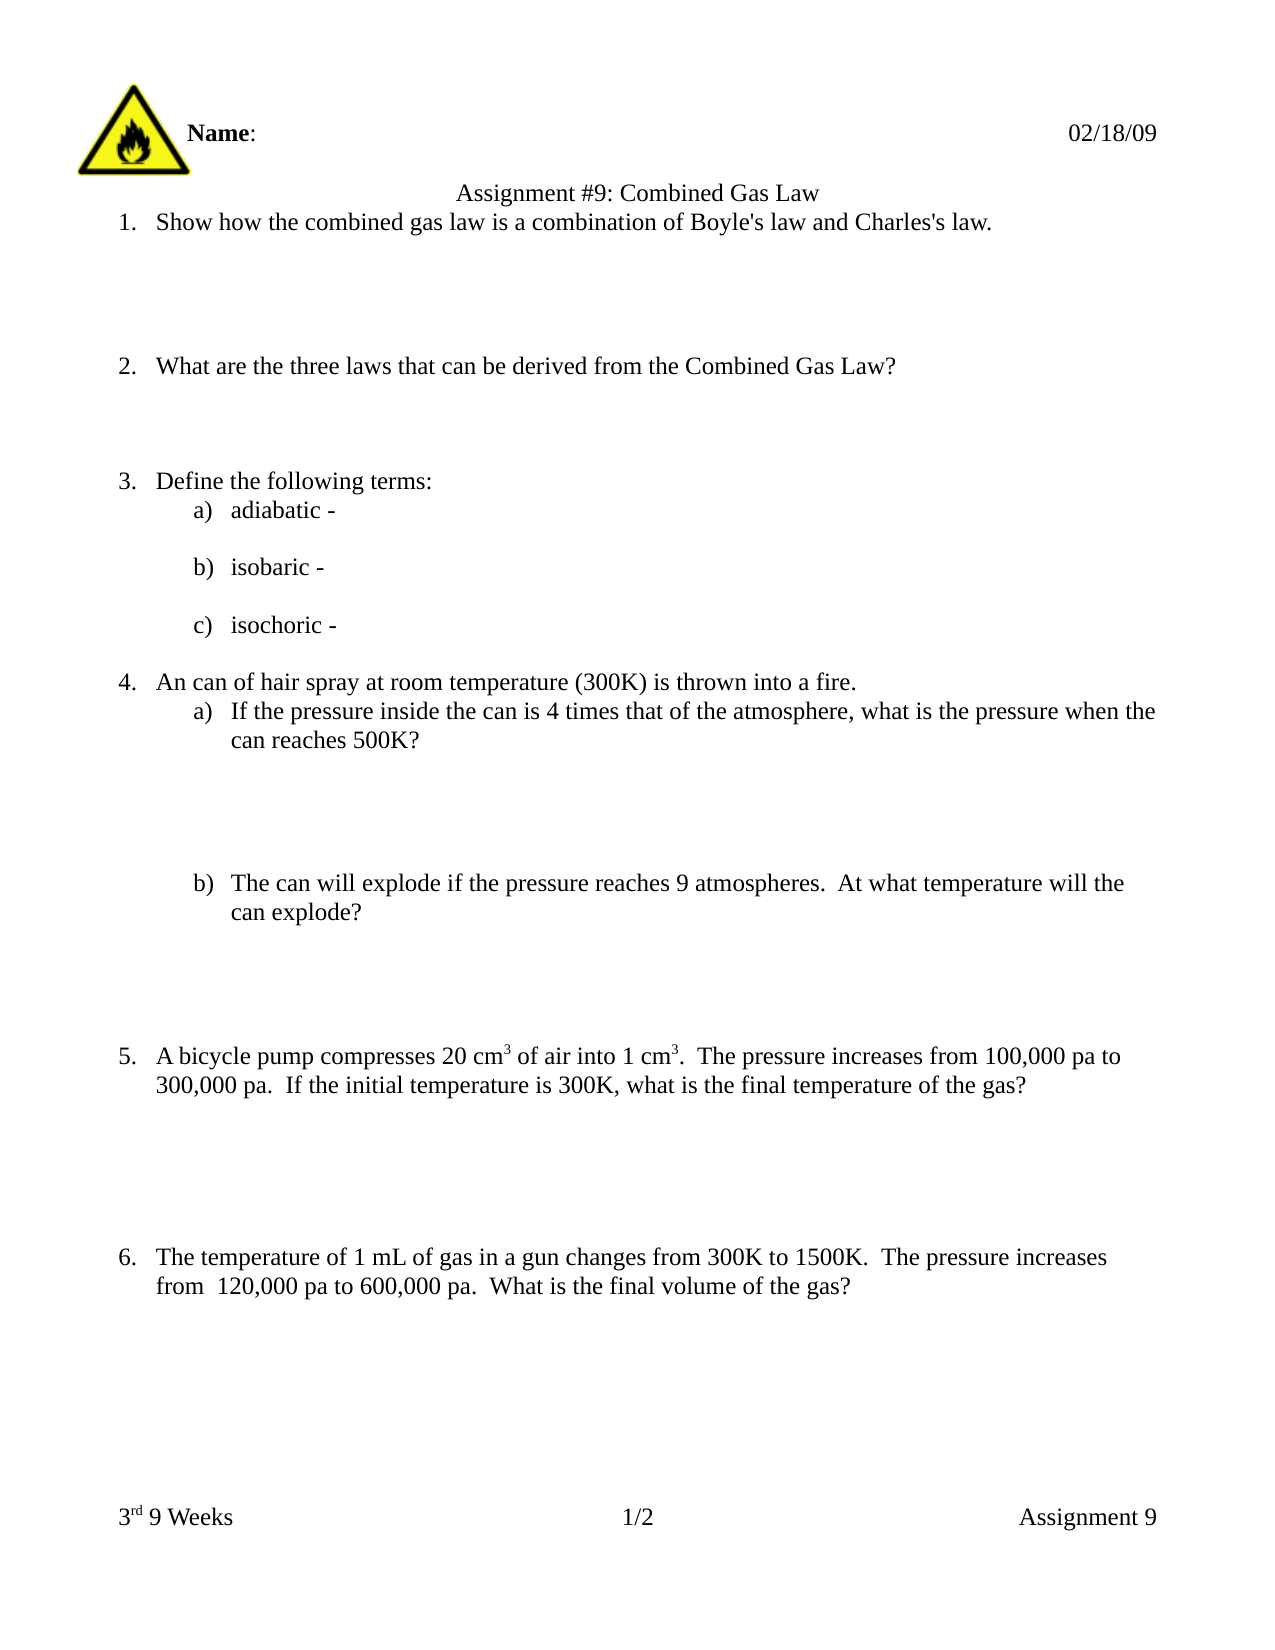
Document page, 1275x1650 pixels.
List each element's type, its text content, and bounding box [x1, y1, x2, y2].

list If the pressure inside the can is 4 times that of the atmosphere, what is the pressure when the can reaches 500K? [193, 696, 1157, 753]
list The can will explode if the pressure reaches 9 atmospheres. At what temperature will the can explode? [193, 868, 1157, 926]
list A bicycle pump compresses 20 cm3 of air into 1 cm3. The pressure increases from 100,000 pa to 300,000 pa. If the initial temperature is 300K, what is the final temperature of the gas? [118, 1041, 1157, 1098]
list An can of hair spray at room temperature (300K) is thrown into a fire. [118, 667, 1157, 696]
text Assignment #9: Combined Gas Law [118, 178, 1157, 207]
list isochoric - [193, 610, 1157, 638]
list The temperature of 1 mL of gas in a gun changes from 300K to 1500K. The pressure increases from 120,000 pa to 600,000 pa. What is the final volume of the gas? [118, 1242, 1157, 1300]
list Show how the combined gas law is a combination of Boyle's law and Charles's law. [118, 207, 1157, 236]
list Define the following terms: [118, 466, 1157, 495]
picture [77, 84, 191, 176]
list isobaric - [193, 552, 1157, 581]
list adiabatic - [193, 495, 1157, 523]
list What are the three laws that can be derived from the Combined Gas Law? [118, 351, 1157, 380]
